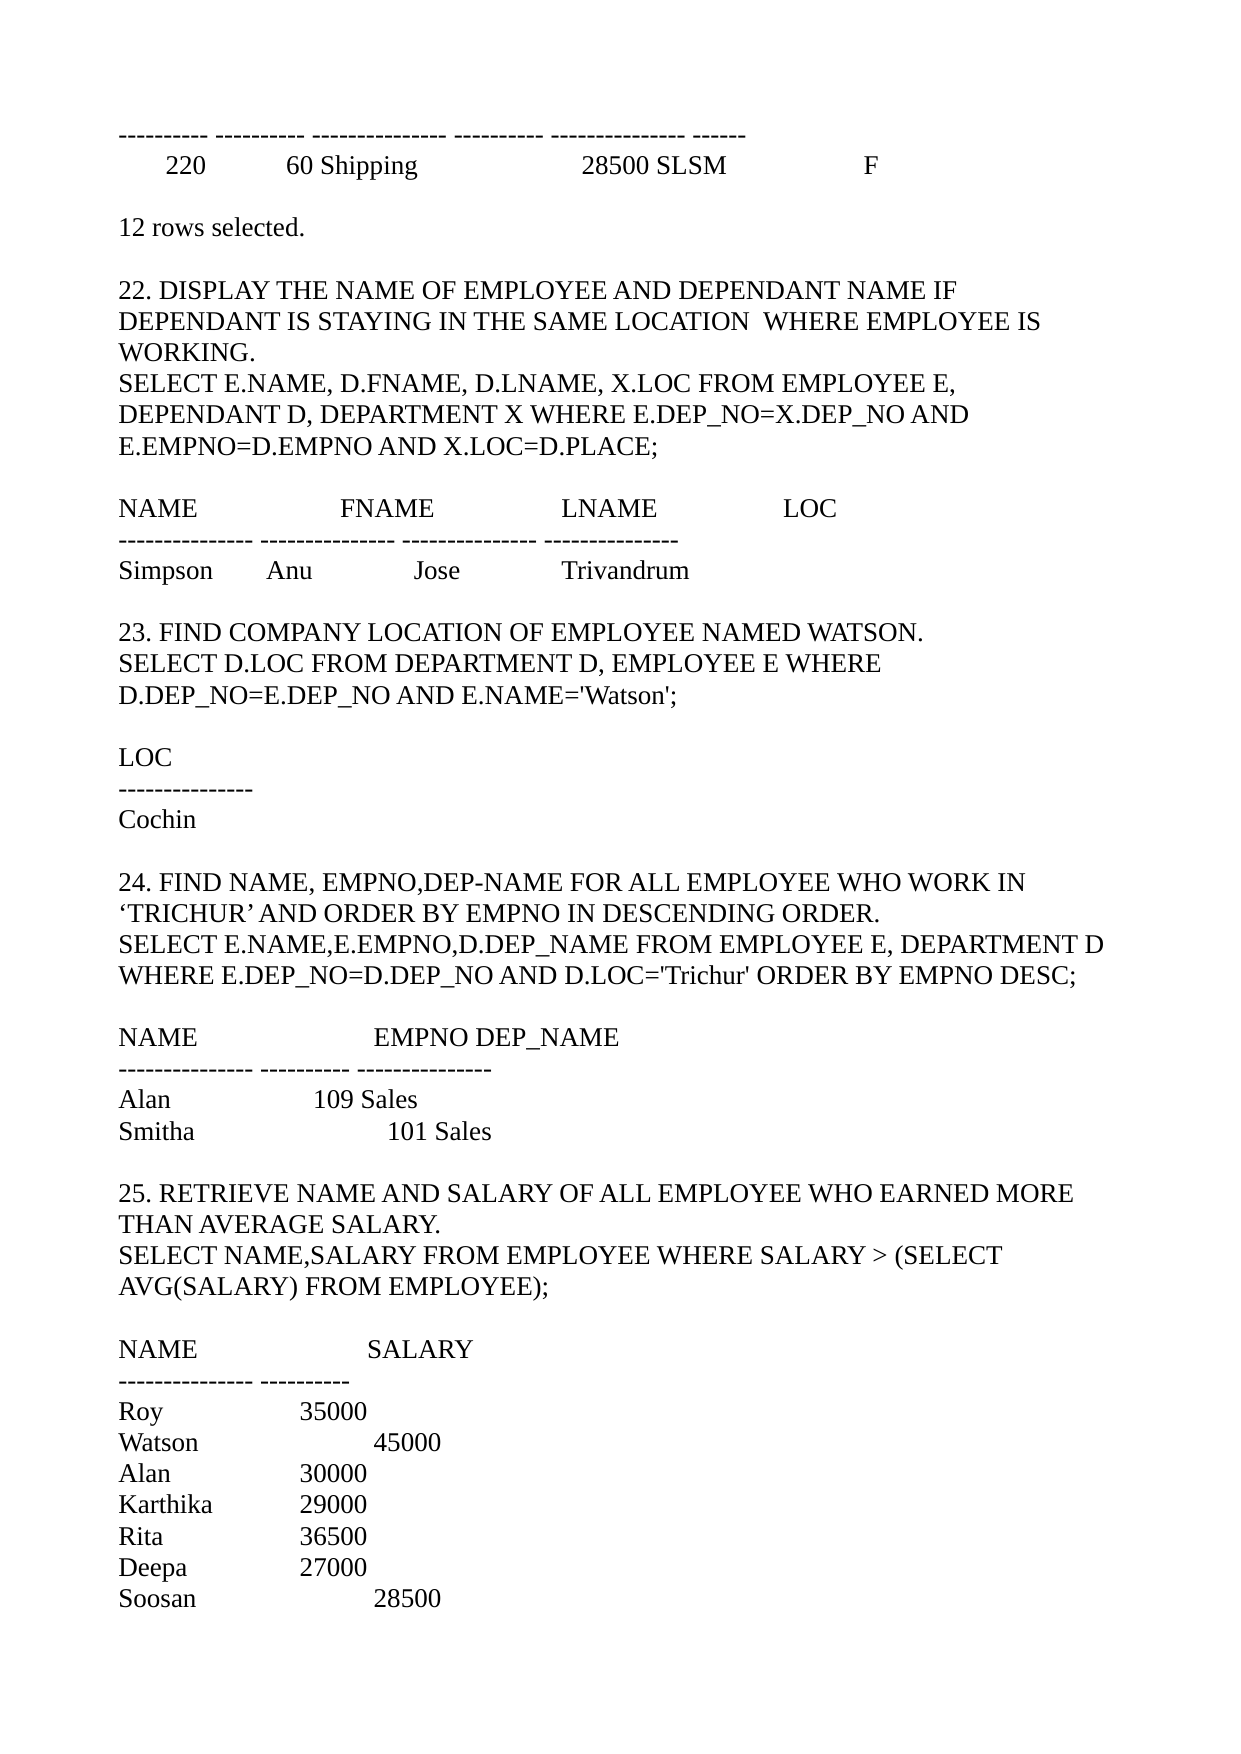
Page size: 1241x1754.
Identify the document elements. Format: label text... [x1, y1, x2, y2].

text SELECT D.LOC FROM DEPARTMENT D, EMPLOYEE E WHERE D.DEP_NO=E.DEP_NO AND E.NAME='Watson'; [118, 648, 1122, 710]
text 25. RETRIEVE NAME AND SALARY OF ALL EMPLOYEE WHO EARNED MORE THAN AVERAGE SALARY. [118, 1177, 1122, 1239]
text Soosan 28500 [118, 1582, 1122, 1613]
text --------------- [118, 772, 1122, 803]
text LOC [118, 741, 1122, 772]
text Alan 30000 [118, 1457, 1122, 1488]
text SELECT NAME,SALARY FROM EMPLOYEE WHERE SALARY > (SELECT AVG(SALARY) FROM EMPLOYEE); [118, 1239, 1122, 1302]
text Deepa 27000 [118, 1551, 1122, 1582]
text 24. FIND NAME, EMPNO,DEP-NAME FOR ALL EMPLOYEE WHO WORK IN ‘TRICHUR’ AND ORDER BY EMPNO IN DESCENDING ORDER. [118, 866, 1122, 928]
text Rita 36500 [118, 1520, 1122, 1551]
text SELECT E.NAME,E.EMPNO,D.DEP_NAME FROM EMPLOYEE E, DEPARTMENT D WHERE E.DEP_NO=D.DEP_NO AND D.LOC='Trichur' ORDER BY EMPNO DESC; [118, 928, 1122, 990]
text ---------- ---------- --------------- ---------- --------------- ------ [118, 118, 1122, 149]
text 22. DISPLAY THE NAME OF EMPLOYEE AND DEPENDANT NAME IF DEPENDANT IS STAYING IN THE SAME LOCATION WHERE EMPLOYEE IS WORKING. [118, 274, 1122, 367]
text Smitha 101 Sales [118, 1115, 1122, 1146]
text Alan 109 Sales [118, 1084, 1122, 1115]
text NAME EMPNO DEP_NAME [118, 1021, 1122, 1052]
text --------------- ---------- [118, 1364, 1122, 1395]
text SELECT E.NAME, D.FNAME, D.LNAME, X.LOC FROM EMPLOYEE E, DEPENDANT D, DEPARTMENT X WHERE E.DEP_NO=X.DEP_NO AND E.EMPNO=D.EMPNO AND X.LOC=D.PLACE; [118, 367, 1122, 461]
text NAME FNAME LNAME LOC [118, 492, 1122, 523]
text --------------- ---------- --------------- [118, 1052, 1122, 1084]
text Watson 45000 [118, 1426, 1122, 1457]
text Karthika 29000 [118, 1488, 1122, 1520]
text NAME SALARY [118, 1333, 1122, 1364]
text 12 rows selected. [118, 212, 1122, 243]
text --------------- --------------- --------------- --------------- [118, 523, 1122, 554]
text Simpson Anu Jose Trivandrum [118, 554, 1122, 585]
text Roy 35000 [118, 1395, 1122, 1426]
text Cochin [118, 803, 1122, 834]
text 220 60 Shipping 28500 SLSM F [118, 149, 1122, 180]
text 23. FIND COMPANY LOCATION OF EMPLOYEE NAMED WATSON. [118, 616, 1122, 648]
